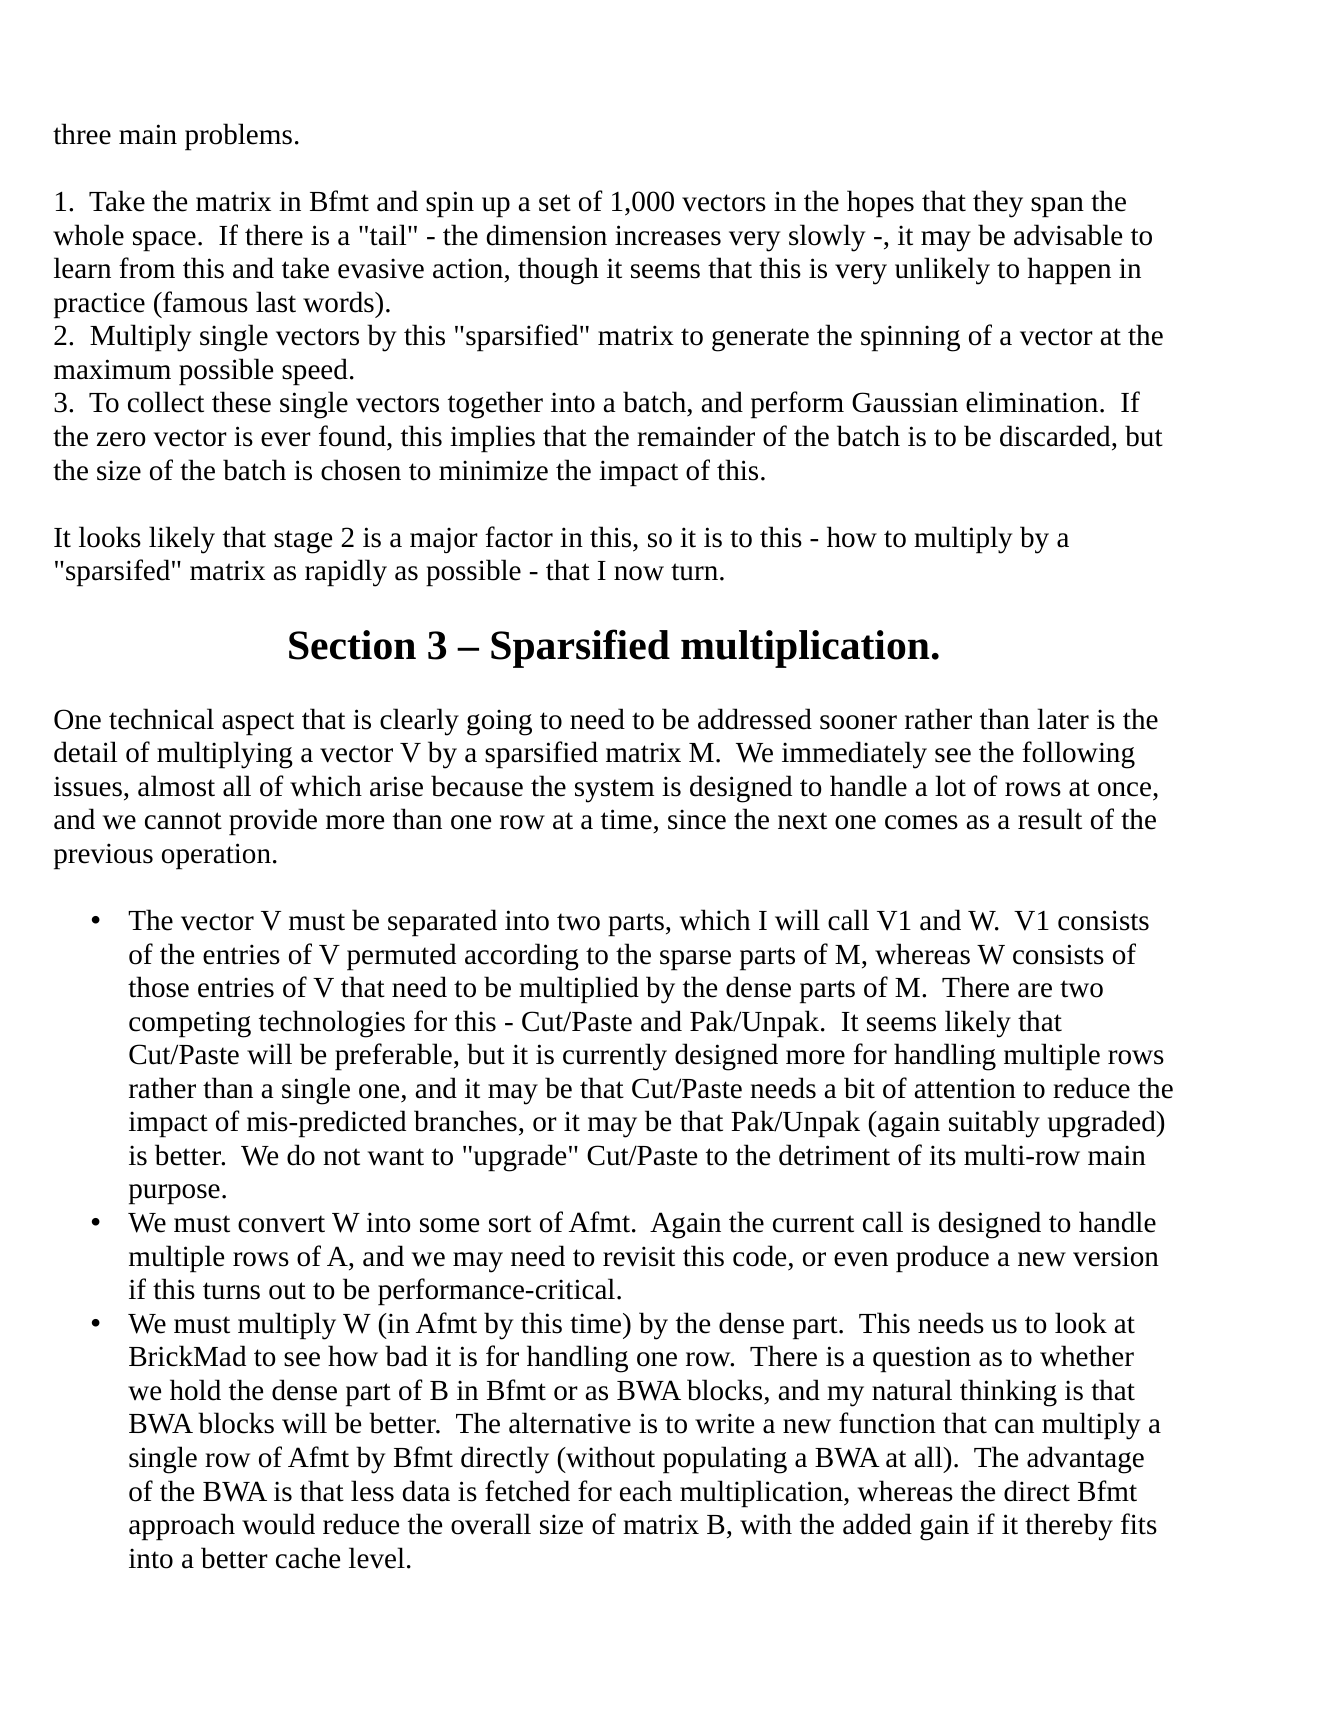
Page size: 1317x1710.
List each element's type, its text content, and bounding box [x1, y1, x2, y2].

text Section 3 – Sparsified multiplication. [53, 620, 1174, 668]
text 3. To collect these single vectors together into a batch, and perform Gaussian elimination. If the zero vector is ever found, this implies that the remainder of the batch is to be discarded, but the size of the batch is chosen to minimize the impact of this. [53, 386, 1174, 486]
list We must multiply W (in Afmt by this time) by the dense part. This needs us to look at BrickMad to see how bad it is for handling one row. There is a question as to whether we hold the dense part of B in Bfmt or as BWA blocks, and my natural thinking is that BWA blocks will be better. The alternative is to write a new function that can multiply a single row of Afmt by Bfmt directly (without populating a BWA at all). The advantage of the BWA is that less data is fetched for each multiplication, whereas the direct Bfmt approach would reduce the overall size of matrix B, with the added gain if it thereby fits into a better cache level. [91, 1306, 1174, 1574]
text It looks likely that stage 2 is a major factor in this, so it is to this - how to multiply by a "sparsifed" matrix as rapidly as possible - that I now turn. [53, 520, 1174, 587]
list We must convert W into some sort of Afmt. Again the current call is designed to handle multiple rows of A, and we may need to revisit this code, or even produce a new version if this turns out to be performance-critical. [91, 1205, 1174, 1306]
list The vector V must be separated into two parts, which I will call V1 and W. V1 consists of the entries of V permuted according to the sparse parts of M, whereas W consists of those entries of V that need to be multiplied by the dense parts of M. There are two competing technologies for this - Cut/Paste and Pak/Unpak. It seems likely that Cut/Paste will be preferable, but it is currently designed more for handling multiple rows rather than a single one, and it may be that Cut/Paste needs a bit of attention to reduce the impact of mis-predicted branches, or it may be that Pak/Unpak (again suitably upgraded) is better. We do not want to "upgrade" Cut/Paste to the detriment of its multi-row main purpose. [91, 903, 1174, 1205]
text 2. Multiply single vectors by this "sparsified" matrix to generate the spinning of a vector at the maximum possible speed. [53, 318, 1174, 386]
text 1. Take the matrix in Bfmt and spin up a set of 1,000 vectors in the hopes that they span the whole space. If there is a "tail" - the dimension increases very slowly -, it may be advisable to learn from this and take evasive action, though it seems that this is very unlikely to happen in practice (famous last words). [53, 184, 1174, 318]
text three main problems. [53, 117, 1174, 151]
text One technical aspect that is clearly going to need to be addressed sooner rather than later is the detail of multiplying a vector V by a sparsified matrix M. We immediately see the following issues, almost all of which arise because the system is designed to handle a lot of rows at once, and we cannot provide more than one row at a time, since the next one comes as a result of the previous operation. [53, 702, 1174, 869]
